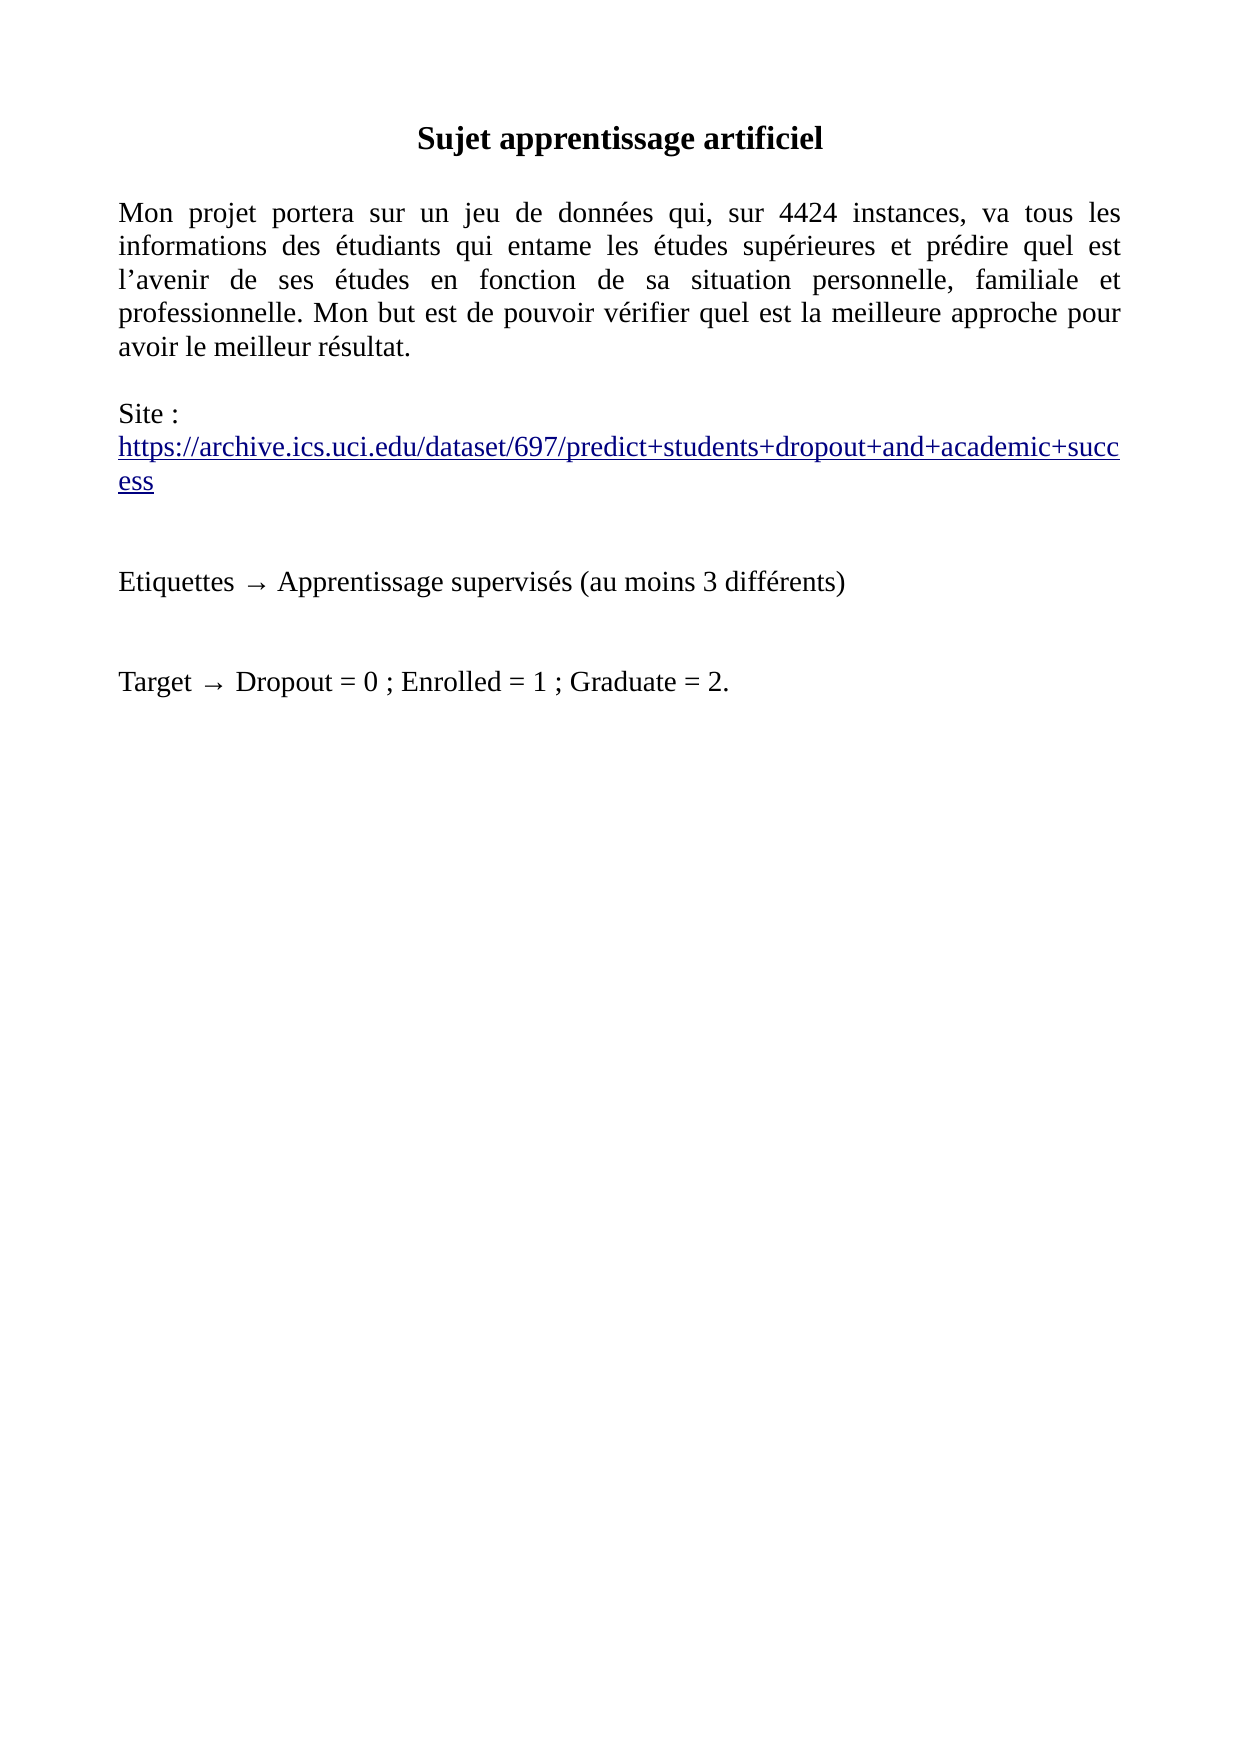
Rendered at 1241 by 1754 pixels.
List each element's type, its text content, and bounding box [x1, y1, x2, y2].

text Site : https://archive.ics.uci.edu/dataset/697/predict+students+dropout+and+academic+success [118, 396, 1122, 497]
text Target → Dropout = 0 ; Enrolled = 1 ; Graduate = 2. [118, 664, 1122, 698]
text Mon projet portera sur un jeu de données qui, sur 4424 instances, va tous les informations des étudiants qui entame les études supérieures et prédire quel est l’avenir de ses études en fonction de sa situation personnelle, familiale et professionnelle. Mon but est de pouvoir vérifier quel est la meilleure approche pour avoir le meilleur résultat. [118, 195, 1122, 362]
text Sujet apprentissage artificiel [118, 118, 1122, 156]
text Etiquettes → Apprentissage supervisés (au moins 3 différents) [118, 564, 1122, 597]
